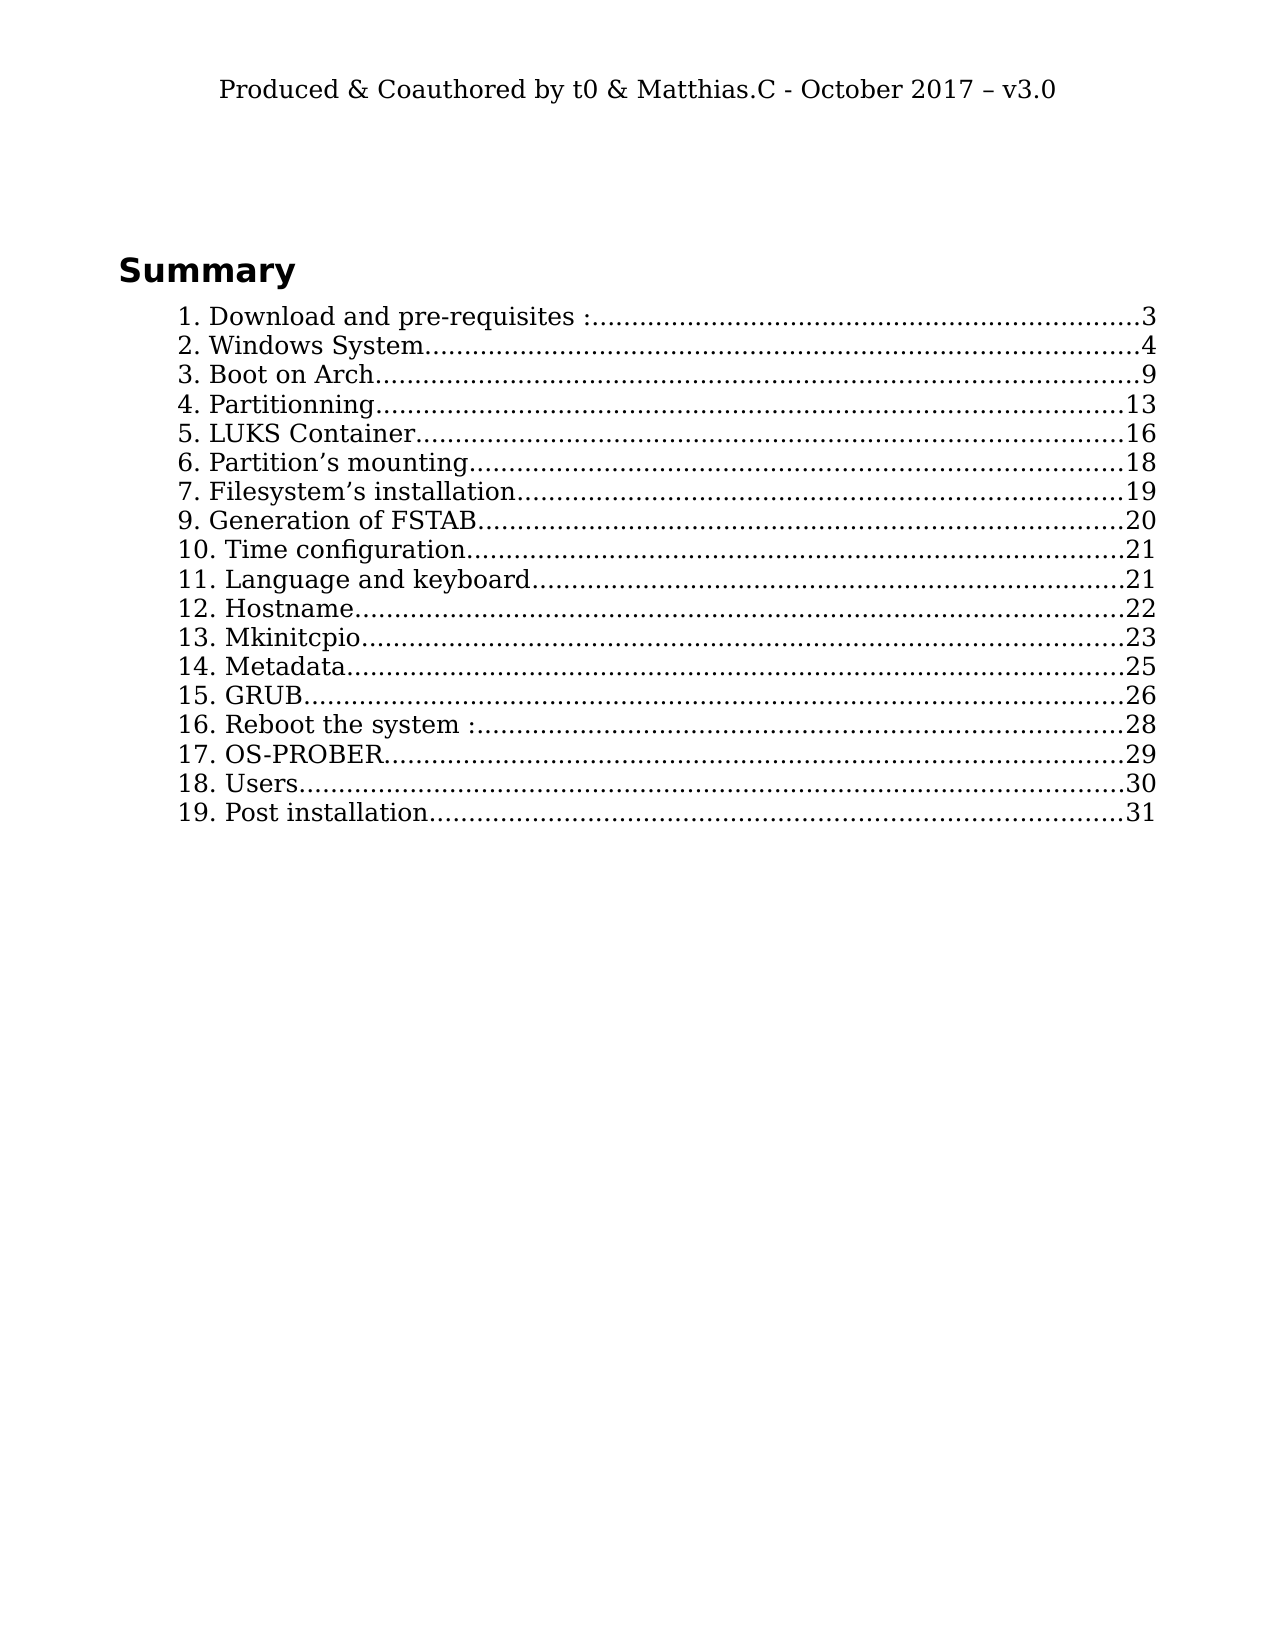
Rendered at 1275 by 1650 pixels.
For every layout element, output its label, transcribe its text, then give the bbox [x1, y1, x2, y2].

text 1. Download and pre-requisites : 3 [177, 302, 1157, 332]
text 17. OS-PROBER 29 [177, 740, 1157, 769]
text 13. Mkinitcpio 23 [177, 623, 1157, 652]
text 7. Filesystem’s installation 19 [177, 477, 1157, 507]
text 4. Partitionning 13 [177, 390, 1157, 419]
subtitle Summary [118, 251, 1157, 290]
text 12. Hostname 22 [177, 594, 1157, 623]
text 5. LUKS Container 16 [177, 419, 1157, 448]
text 18. Users 30 [177, 769, 1157, 798]
text 6. Partition’s mounting 18 [177, 448, 1157, 477]
text 3. Boot on Arch 9 [177, 361, 1157, 390]
text 15. GRUB 26 [177, 682, 1157, 711]
text 11. Language and keyboard 21 [177, 565, 1157, 594]
text 14. Metadata 25 [177, 652, 1157, 682]
text 19. Post installation 31 [177, 798, 1157, 827]
text 9. Generation of FSTAB 20 [177, 507, 1157, 536]
text 10. Time configuration 21 [177, 536, 1157, 565]
text 2. Windows System 4 [177, 332, 1157, 361]
text 16. Reboot the system : 28 [177, 711, 1157, 740]
